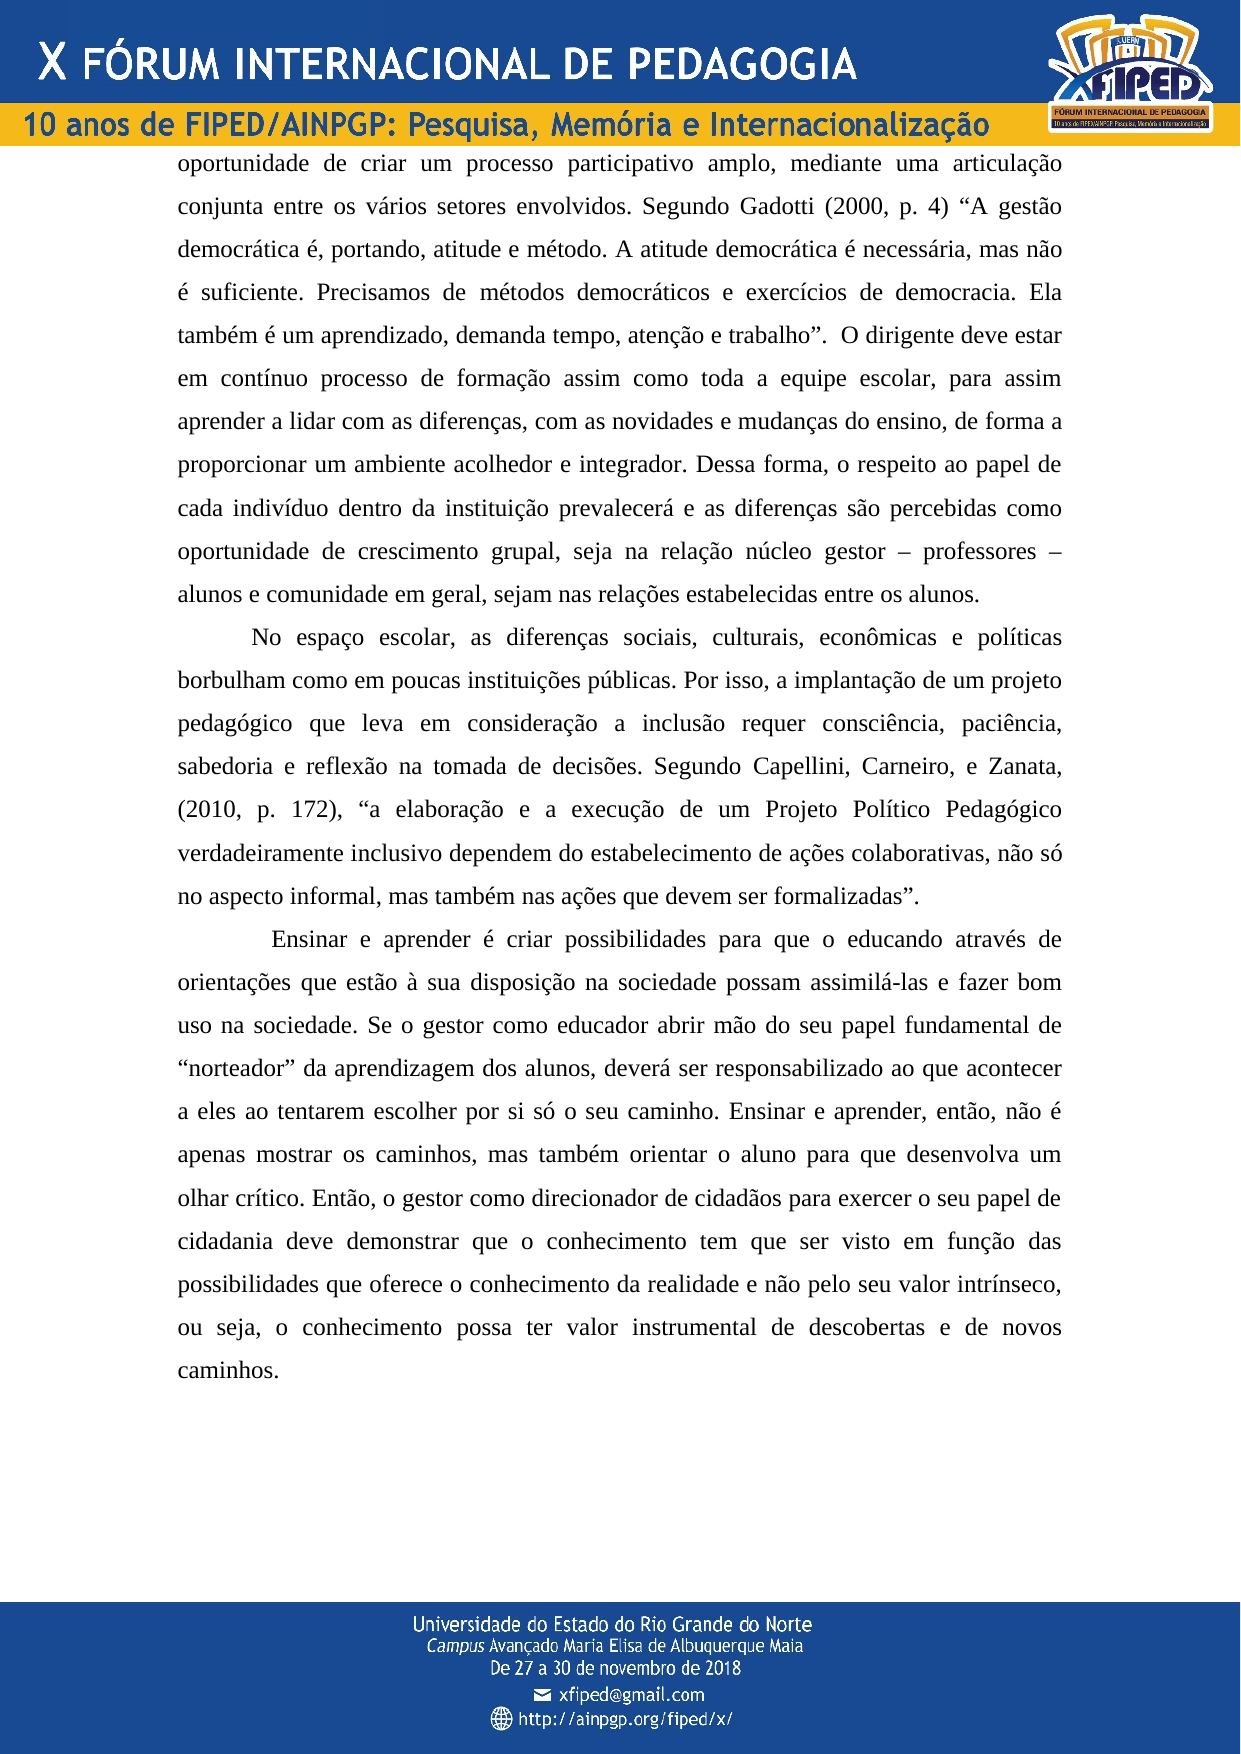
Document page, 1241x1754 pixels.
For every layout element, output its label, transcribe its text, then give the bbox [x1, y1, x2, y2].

text No espaço escolar, as diferenças sociais, culturais, econômicas e políticas borbulham como em poucas instituições públicas. Por isso, a implantação de um projeto pedagógico que leva em consideração a inclusão requer consciência, paciência, sabedoria e reflexão na tomada de decisões. Segundo Capellini, Carneiro, e Zanata, (2010, p. 172), “a elaboração e a execução de um Projeto Político Pedagógico verdadeiramente inclusivo dependem do estabelecimento de ações colaborativas, não só no aspecto informal, mas também nas ações que devem ser formalizadas”. [177, 622, 1063, 909]
text Ensinar e aprender é criar possibilidades para que o educando através de orientações que estão à sua disposição na sociedade possam assimilá-las e fazer bom uso na sociedade. Se o gestor como educador abrir mão do seu papel fundamental de “norteador” da aprendizagem dos alunos, deverá ser responsabilizado ao que acontecer a eles ao tentarem escolher por si só o seu caminho. Ensinar e aprender, então, não é apenas mostrar os caminhos, mas também orientar o aluno para que desenvolva um olhar crítico. Então, o gestor como direcionador de cidadãos para exercer o seu papel de cidadania deve demonstrar que o conhecimento tem que ser visto em função das possibilidades que oferece o conhecimento da realidade e não pelo seu valor intrínseco, ou seja, o conhecimento possa ter valor instrumental de descobertas e de novos caminhos. [177, 924, 1063, 1384]
text oportunidade de criar um processo participativo amplo, mediante uma articulação conjunta entre os vários setores envolvidos. Segundo Gadotti (2000, p. 4) “A gestão democrática é, portando, atitude e método. A atitude democrática é necessária, mas não é suficiente. Precisamos de métodos democráticos e exercícios de democracia. Ela também é um aprendizado, demanda tempo, atenção e trabalho”. O dirigente deve estar em contínuo processo de formação assim como toda a equipe escolar, para assim aprender a lidar com as diferenças, com as novidades e mudanças do ensino, de forma a proporcionar um ambiente acolhedor e integrador. Dessa forma, o respeito ao papel de cada indivíduo dentro da instituição prevalecerá e as diferenças são percebidas como oportunidade de crescimento grupal, seja na relação núcleo gestor – professores – alunos e comunidade em geral, sejam nas relações estabelecidas entre os alunos. [177, 148, 1063, 608]
